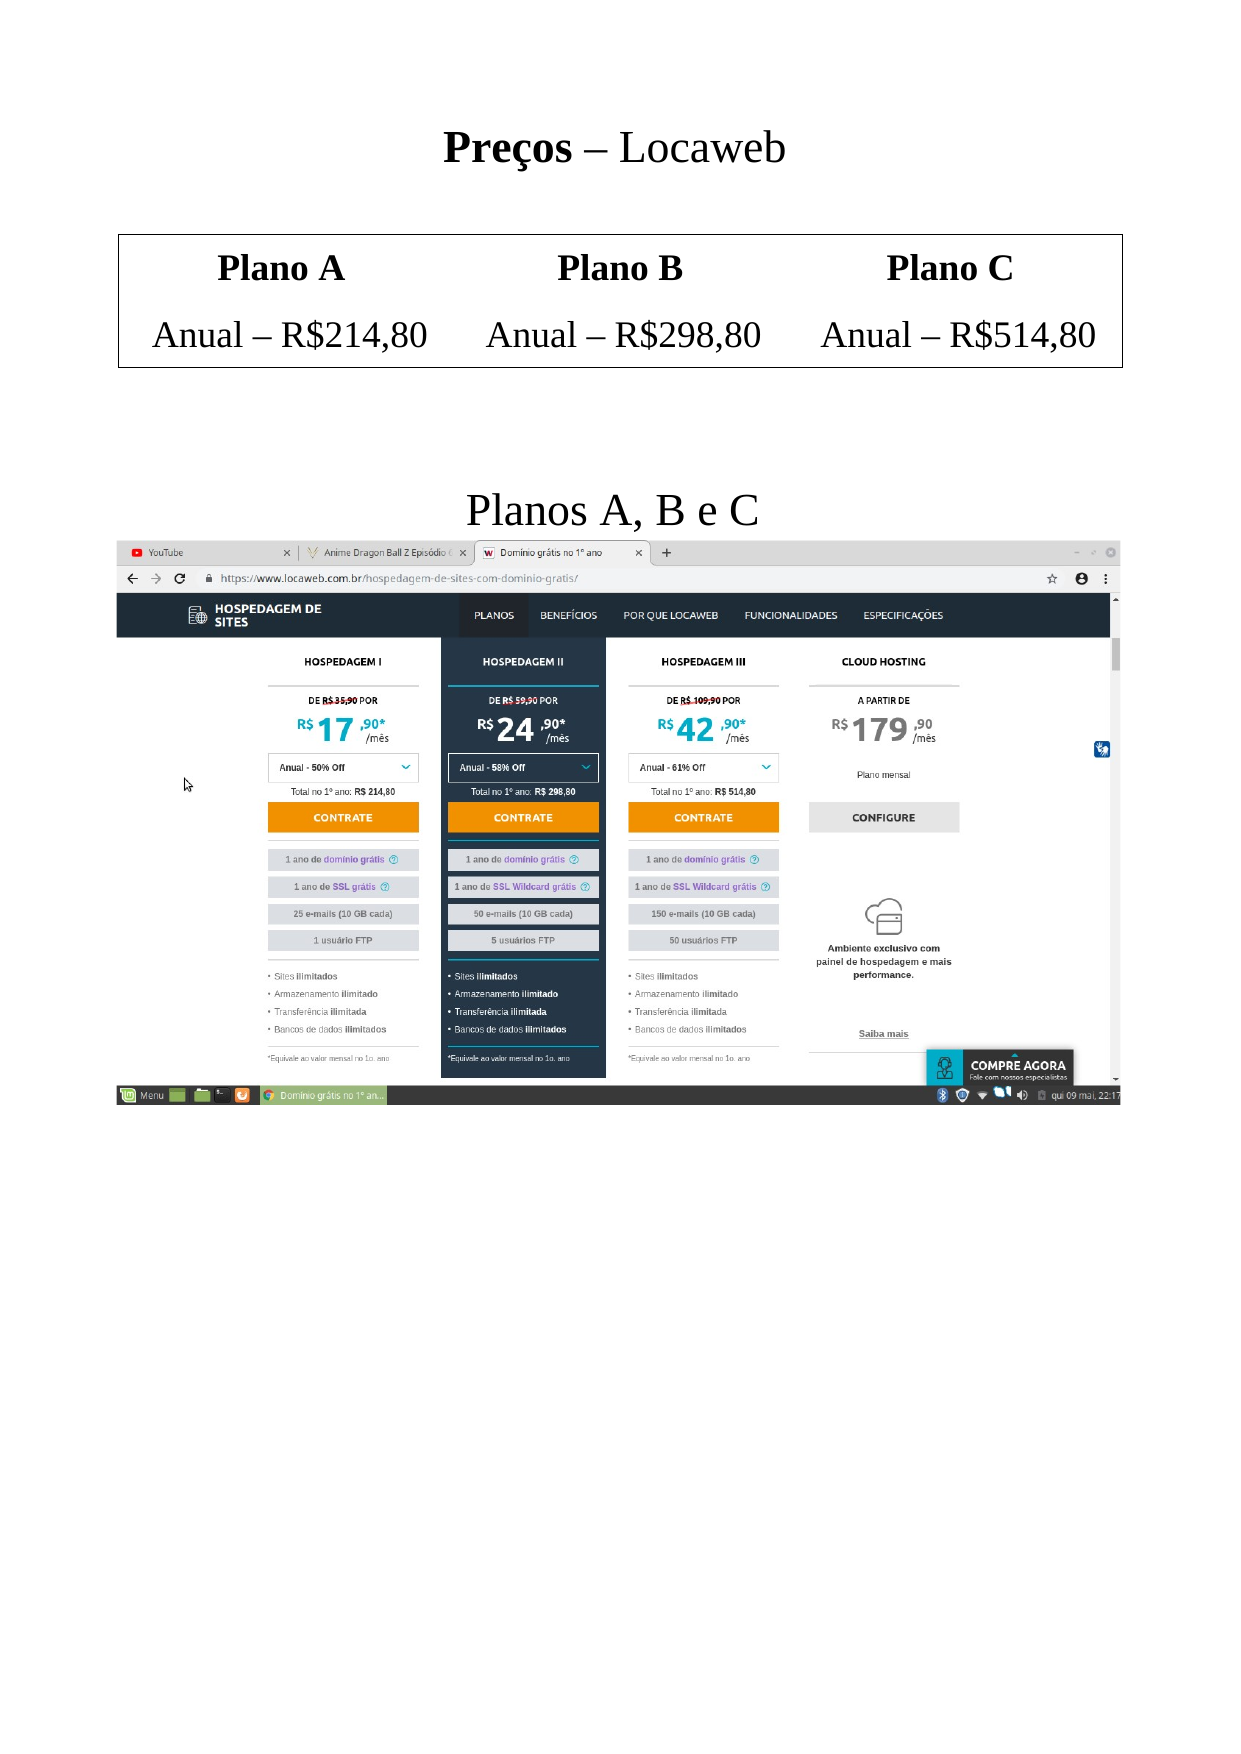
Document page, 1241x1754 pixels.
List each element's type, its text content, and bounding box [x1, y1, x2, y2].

picture [116, 540, 1121, 1105]
table_cell Anual – R$298,80 [485, 301, 798, 367]
table_header Plano B [485, 235, 798, 301]
table_cell Anual – R$514,80 [798, 301, 1122, 367]
table_header Plano A [119, 235, 485, 301]
subtitle Preços – Locaweb [122, 119, 1119, 172]
table_cell Anual – R$214,80 [119, 301, 485, 367]
table_header Plano C [798, 235, 1122, 301]
subtitle Planos A, B e C [117, 482, 1119, 535]
